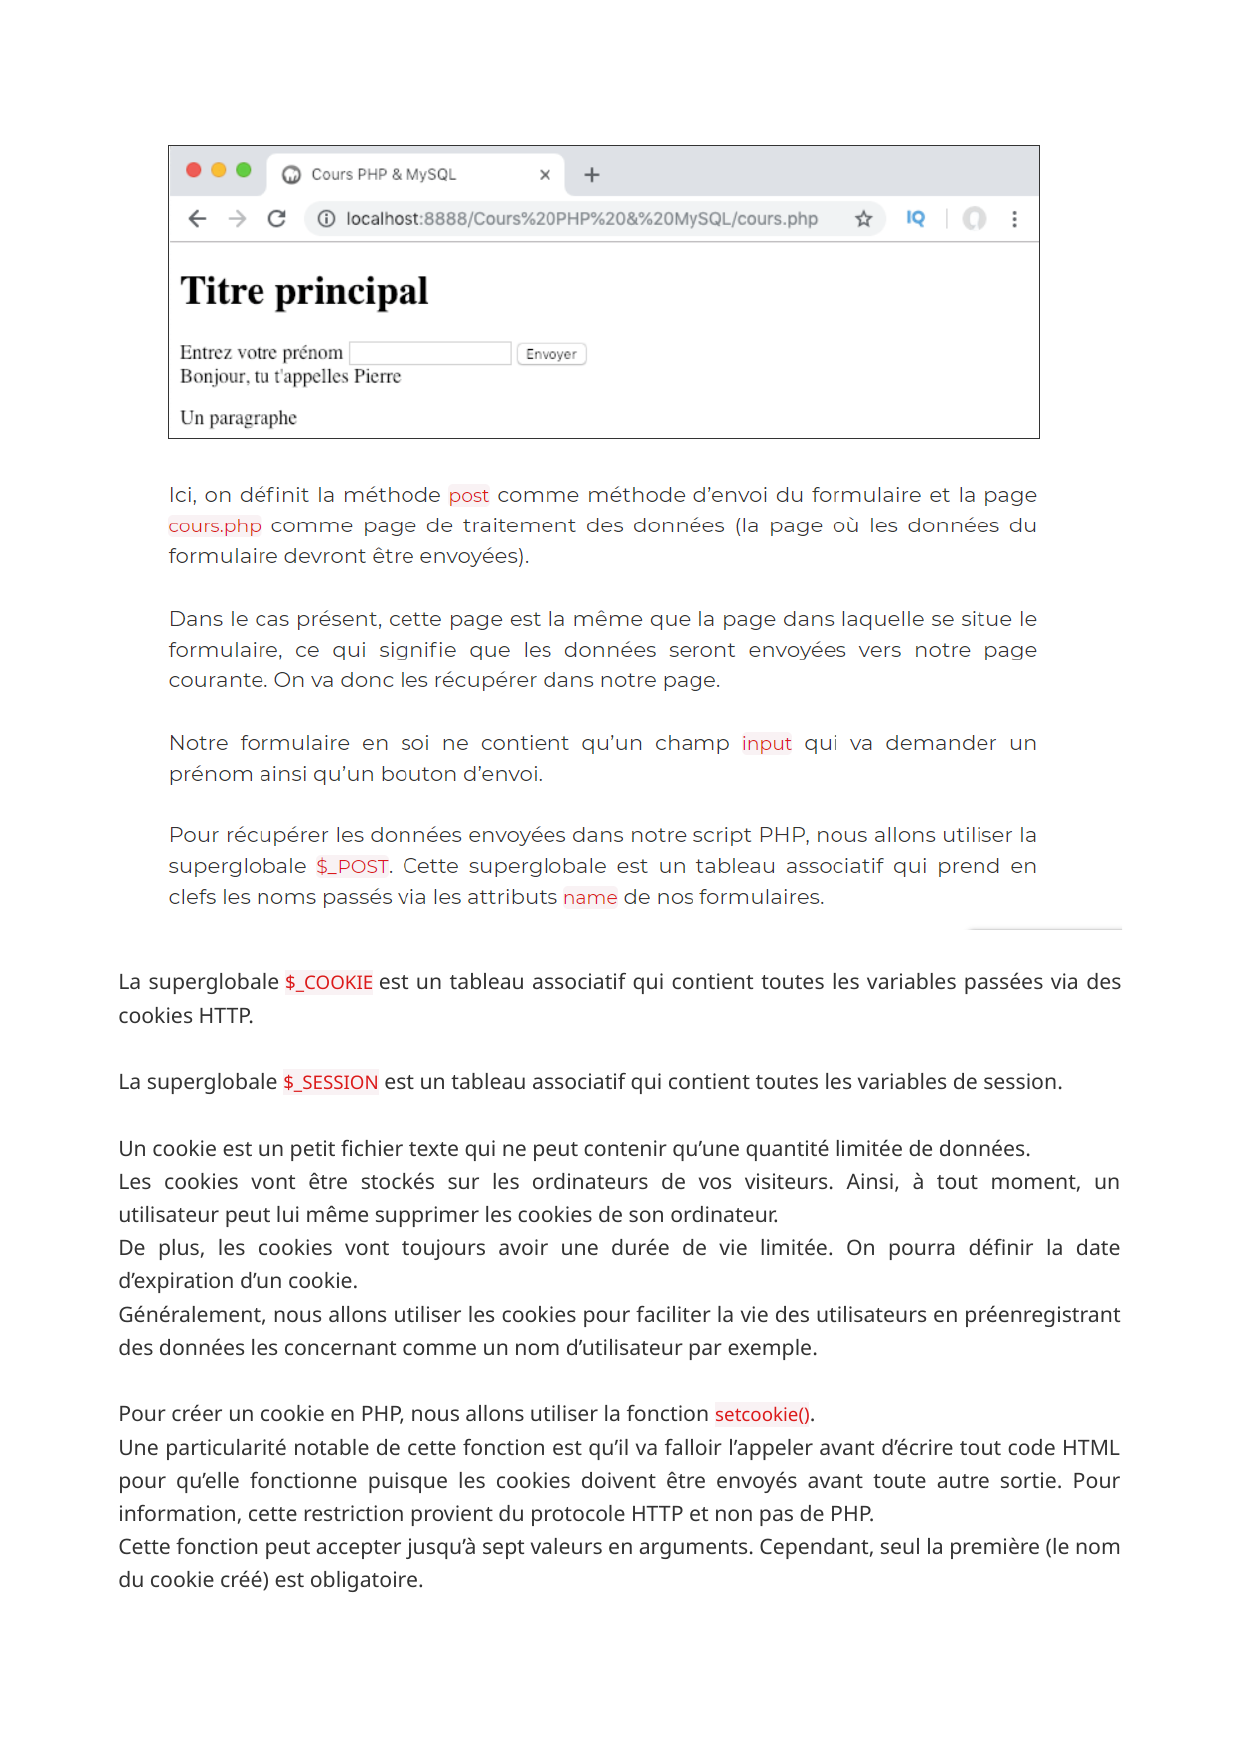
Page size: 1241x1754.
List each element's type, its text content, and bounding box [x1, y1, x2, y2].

text Un cookie est un petit fichier texte qui ne peut contenir qu’une quantité limitée de données. [118, 1133, 1122, 1162]
text Cette fonction peut accepter jusqu’à sept valeurs en arguments. Cependant, seul la première (le nom du cookie créé) est obligatoire. [118, 1532, 1122, 1594]
text Une particularité notable de cette fonction est qu’il va falloir l’appeler avant d’écrire tout code HTML pour qu’elle fonctionne puisque les cookies doivent être envoyés avant toute autre sortie. Pour information, cette restriction provient du protocole HTTP et non pas de PHP. [118, 1432, 1122, 1528]
text De plus, les cookies vont toujours avoir une durée de vie limitée. On pourra définir la date d’expiration d’un cookie. [118, 1233, 1122, 1295]
text Pour créer un cookie en PHP, nous allons utiliser la fonction setcookie(). [118, 1399, 1122, 1428]
text La superglobale $_SESSION est un tableau associatif qui contient toutes les variables de session. [118, 1067, 1122, 1096]
picture [118, 118, 1123, 930]
text Les cookies vont être stockés sur les ordinateurs de vos visiteurs. Ainsi, à tout moment, un utilisateur peut lui même supprimer les cookies de son ordinateur. [118, 1166, 1122, 1229]
text La superglobale $_COOKIE est un tableau associatif qui contient toutes les variables passées via des cookies HTTP. [118, 967, 1122, 1029]
text Généralement, nous allons utiliser les cookies pour faciliter la vie des utilisateurs en préenregistrant des données les concernant comme un nom d’utilisateur par exemple. [118, 1299, 1122, 1362]
